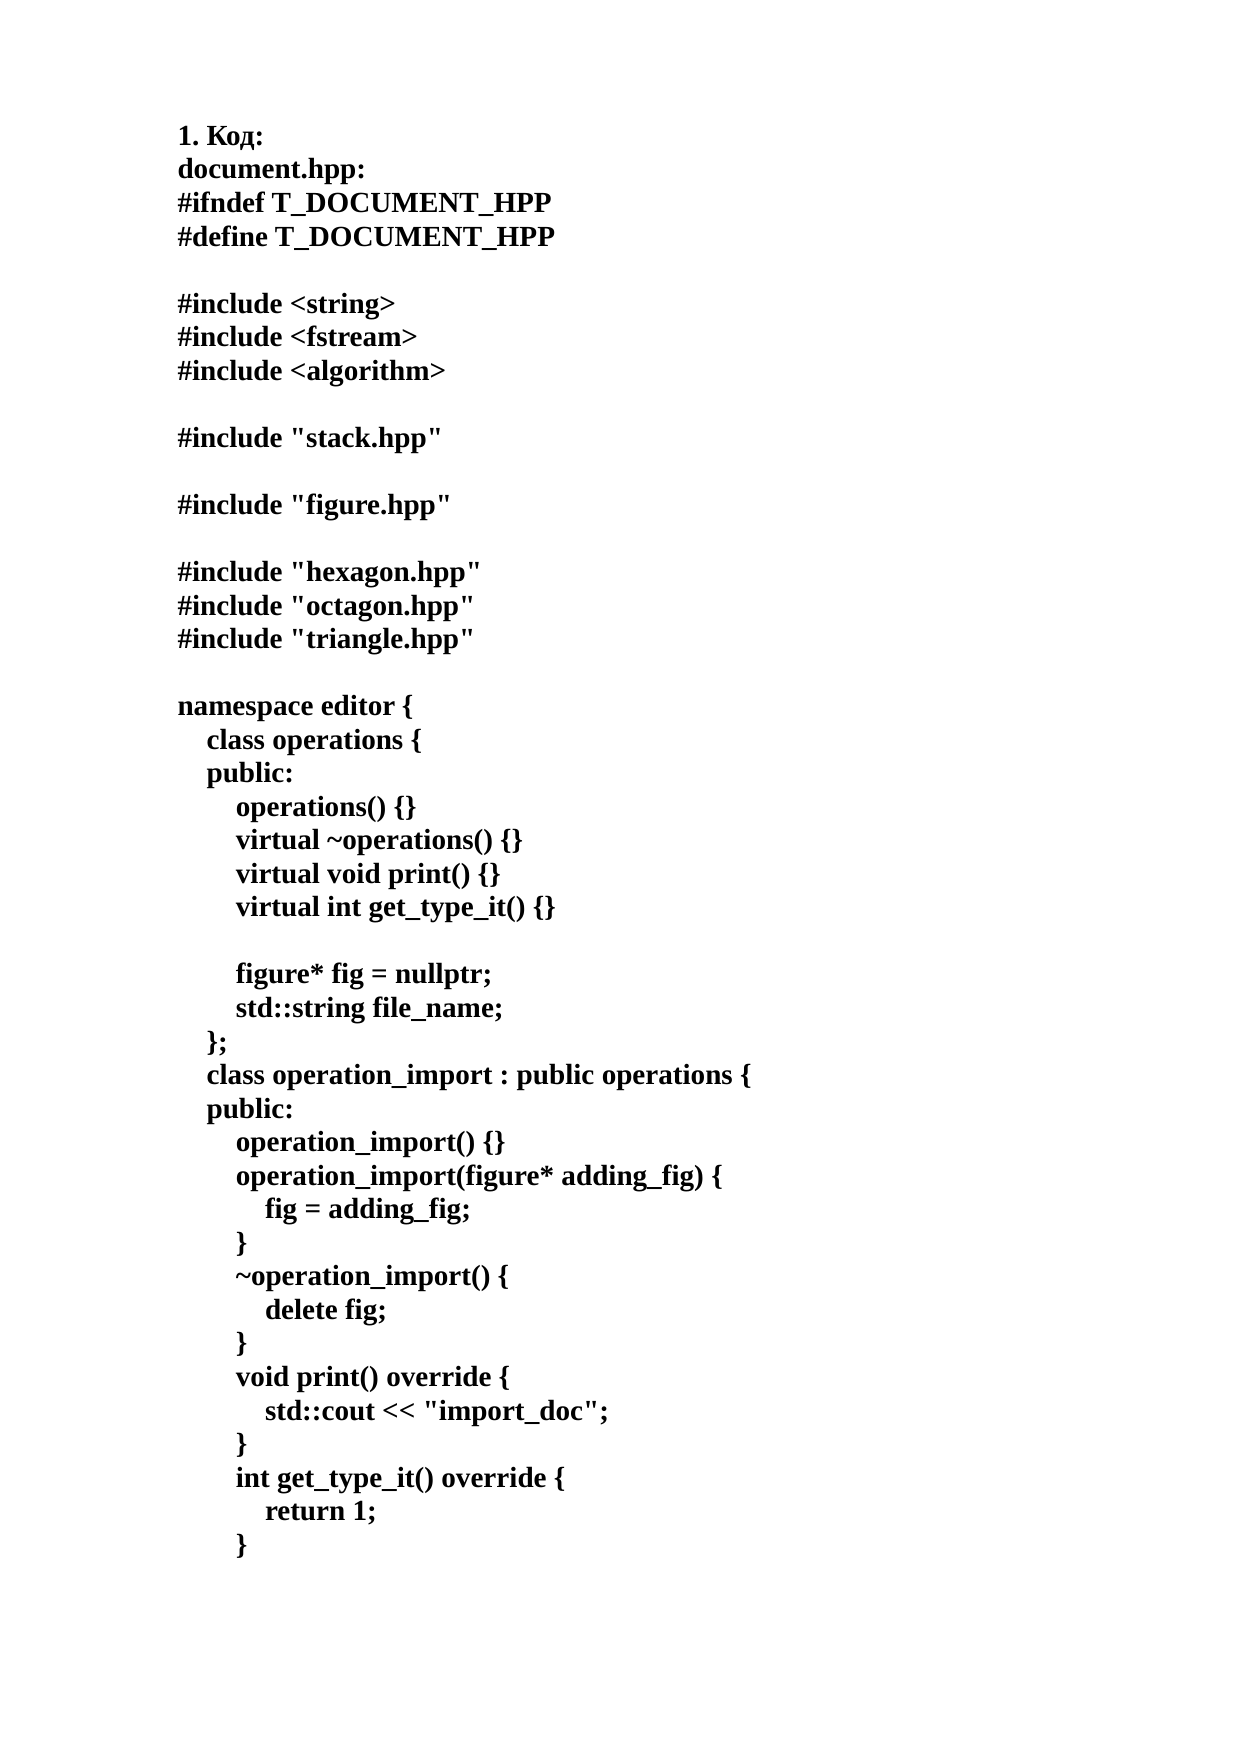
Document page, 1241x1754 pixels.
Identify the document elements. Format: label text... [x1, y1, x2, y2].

text virtual void print() {} [177, 856, 1152, 889]
text 1. Код: [177, 118, 1152, 152]
text class operation_import : public operations { [177, 1057, 1152, 1091]
text } [177, 1225, 1152, 1258]
text virtual int get_type_it() {} [177, 889, 1152, 923]
text #include "octagon.hpp" [177, 588, 1152, 621]
text namespace editor { [177, 688, 1152, 722]
text #include "hexagon.hpp" [177, 554, 1152, 588]
text virtual ~operations() {} [177, 822, 1152, 856]
text std::string file_name; [177, 990, 1152, 1024]
text return 1; [177, 1493, 1152, 1527]
text public: [177, 1091, 1152, 1124]
text class operations { [177, 722, 1152, 755]
text #define T_DOCUMENT_HPP [177, 219, 1152, 252]
text #include "figure.hpp" [177, 487, 1152, 521]
text operations() {} [177, 789, 1152, 822]
text #include <algorithm> [177, 353, 1152, 386]
text delete fig; [177, 1292, 1152, 1326]
text } [177, 1426, 1152, 1460]
text void print() override { [177, 1359, 1152, 1393]
text int get_type_it() override { [177, 1460, 1152, 1493]
text figure* fig = nullptr; [177, 957, 1152, 990]
text public: [177, 755, 1152, 789]
text #include <string> [177, 286, 1152, 319]
text }; [177, 1024, 1152, 1057]
text } [177, 1527, 1152, 1560]
text std::cout << "import_doc"; [177, 1393, 1152, 1426]
text operation_import() {} [177, 1124, 1152, 1158]
text #include "triangle.hpp" [177, 621, 1152, 655]
text operation_import(figure* adding_fig) { [177, 1158, 1152, 1191]
text } [177, 1326, 1152, 1359]
text #ifndef T_DOCUMENT_HPP [177, 185, 1152, 219]
text document.hpp: [177, 152, 1152, 185]
text fig = adding_fig; [177, 1191, 1152, 1225]
text #include "stack.hpp" [177, 420, 1152, 453]
text ~operation_import() { [177, 1258, 1152, 1292]
text #include <fstream> [177, 319, 1152, 353]
